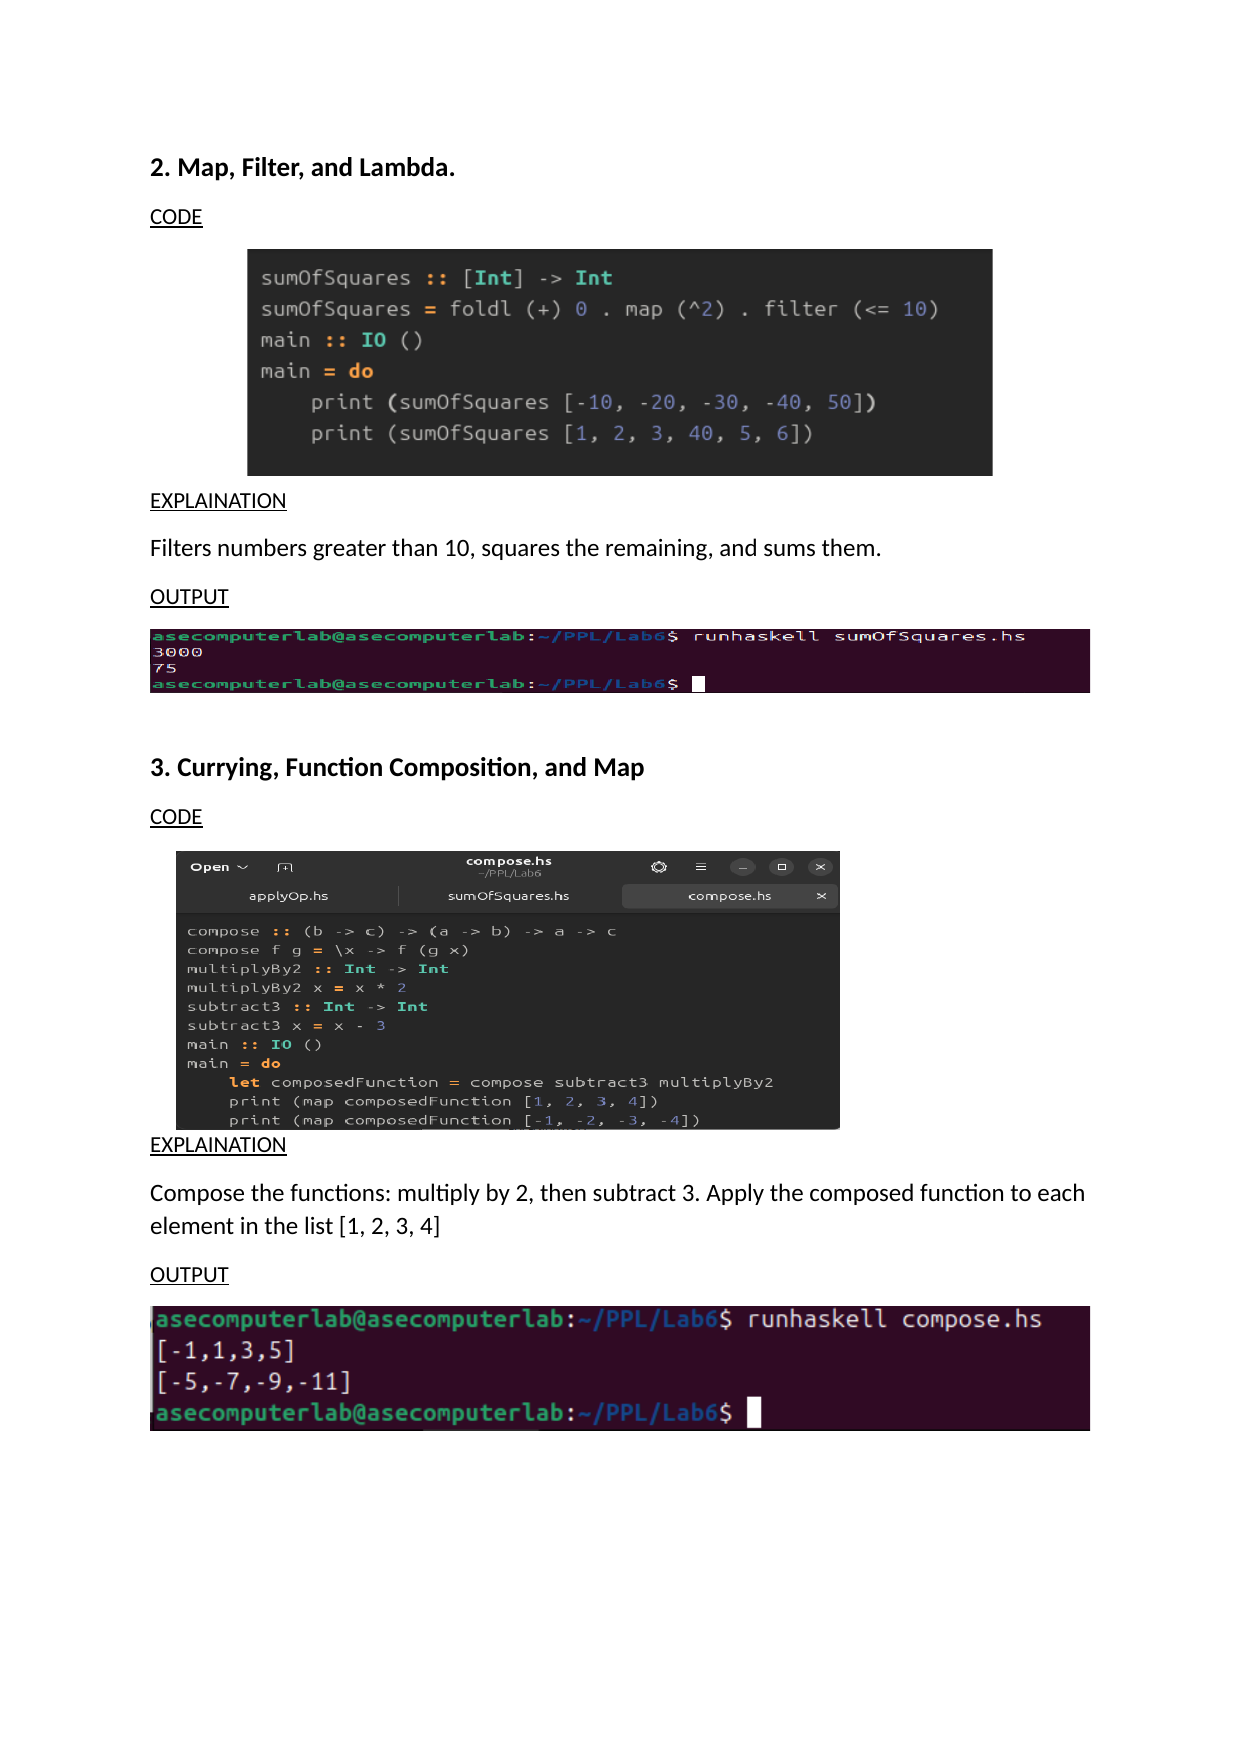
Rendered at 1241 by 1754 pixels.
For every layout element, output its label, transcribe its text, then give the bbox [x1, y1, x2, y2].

text CODE [150, 802, 1090, 830]
picture [150, 1306, 1091, 1431]
text Compose the functions: multiply by 2, then subtract 3. Apply the composed function to each element in the list [1, 2, 3, 4] [150, 1177, 1090, 1241]
picture [247, 249, 993, 476]
text CODE [150, 202, 1090, 230]
picture [176, 851, 840, 1130]
text EXPLAINATION [150, 296, 1090, 514]
text OUTPUT [150, 582, 1090, 610]
text 3. Currying, Function Composition, and Map [150, 693, 1090, 783]
picture [150, 629, 1091, 693]
text OUTPUT [150, 1260, 1090, 1288]
text Filters numbers greater than 10, squares the remaining, and sums them. [150, 533, 1090, 563]
text EXPLAINATION [150, 1130, 1090, 1158]
text 2. Map, Filter, and Lambda. [150, 150, 1090, 183]
